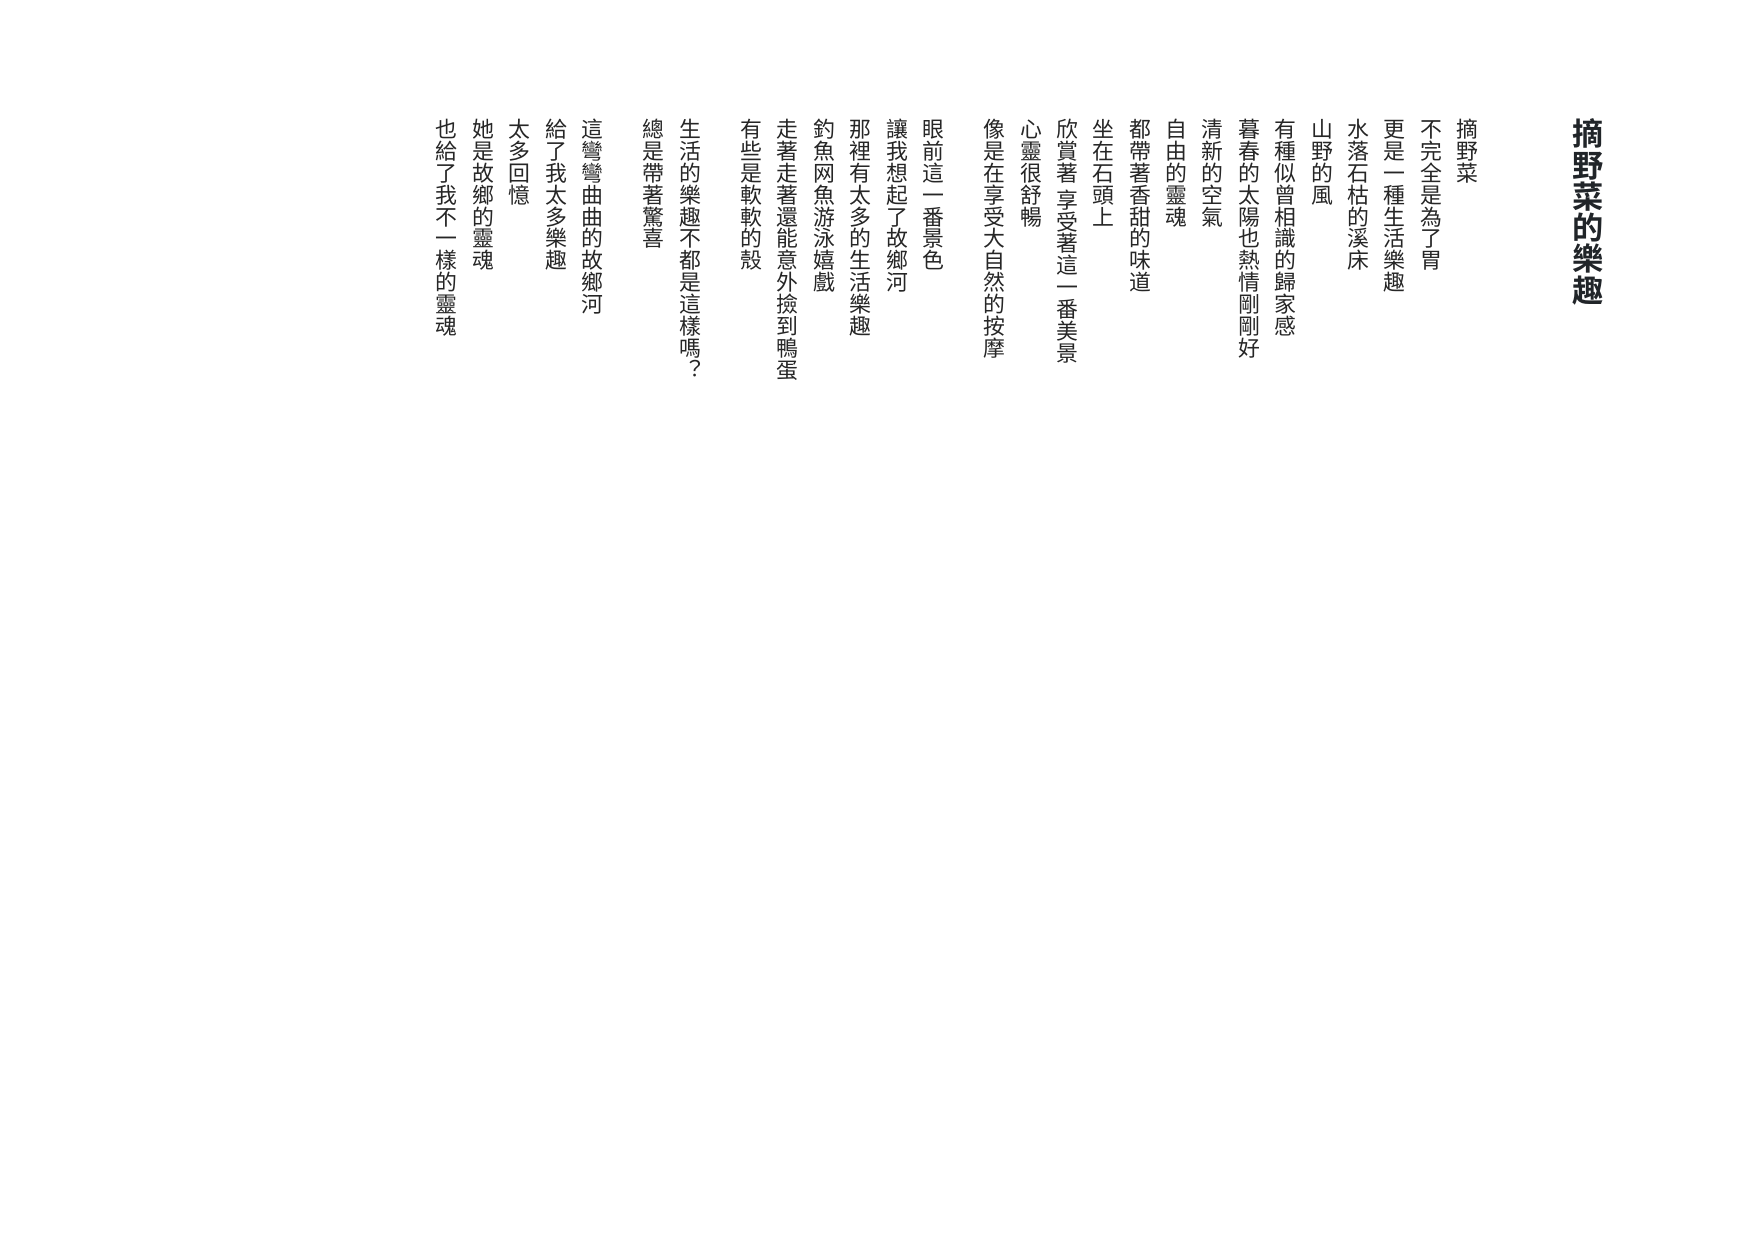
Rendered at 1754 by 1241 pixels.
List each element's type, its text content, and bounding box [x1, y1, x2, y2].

text 摘野菜 不完全是為了胃 更是一種生活樂趣 水落石枯的溪床 山野的風 有種似曾相識的歸家感 暮春的太陽也熱情剛剛好 清新的空氣 自由的靈魂 都帶著香甜的味道 坐在石頭上 欣賞著 享受著這一番美景 心靈很舒暢 像是在享受大自然的按摩 眼前這一番景色 讓我想起了故鄉河 那裡有太多的生活樂趣 釣魚网魚游泳嬉戲 走著走著還能意外撿到鴨蛋 有些是軟軟的殼 生活的樂趣不都是這樣嗎？ 總是帶著驚喜 這彎彎曲曲的故鄉河 給了我太多樂趣 太多回憶 她是故鄉的靈魂 也給了我不一樣的靈魂 [431, 118, 1483, 605]
subtitle 摘野菜的樂趣 [1566, 118, 1611, 605]
